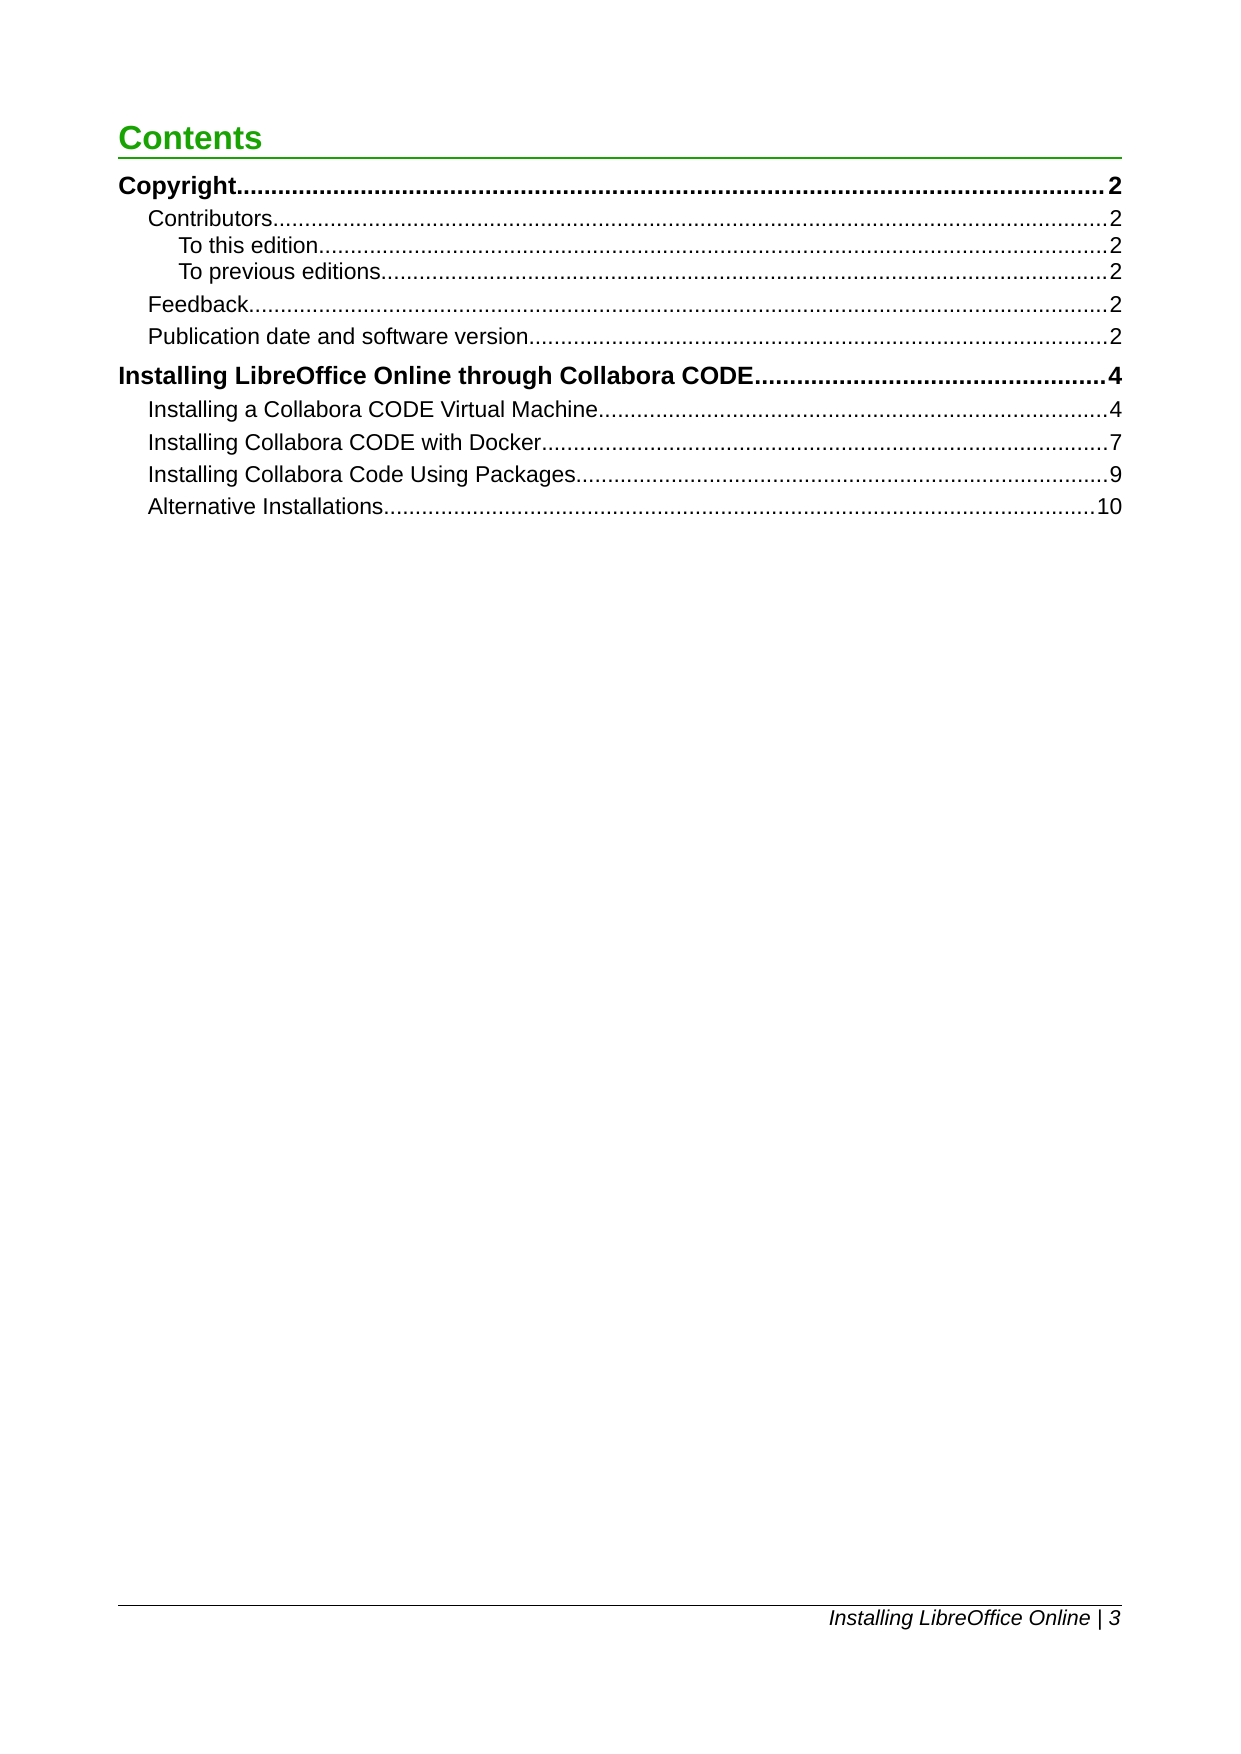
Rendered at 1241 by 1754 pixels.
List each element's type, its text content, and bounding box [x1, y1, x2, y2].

subtitle Contents [118, 118, 1122, 157]
text Installing Collabora Code Using Packages 9 [148, 461, 1122, 487]
text Feedback 2 [148, 291, 1122, 317]
text To this edition 2 [178, 232, 1122, 258]
text To previous editions 2 [178, 258, 1122, 284]
text Alternative Installations 10 [148, 493, 1122, 519]
text Installing Collabora CODE with Docker 7 [148, 428, 1122, 455]
text Installing LibreOffice Online through Collabora CODE 4 [118, 361, 1122, 390]
text Copyright 2 [118, 171, 1122, 199]
text Publication date and software version 2 [148, 323, 1122, 349]
text Contributors 2 [148, 205, 1122, 232]
text Installing a Collabora CODE Virtual Machine 4 [148, 396, 1122, 422]
